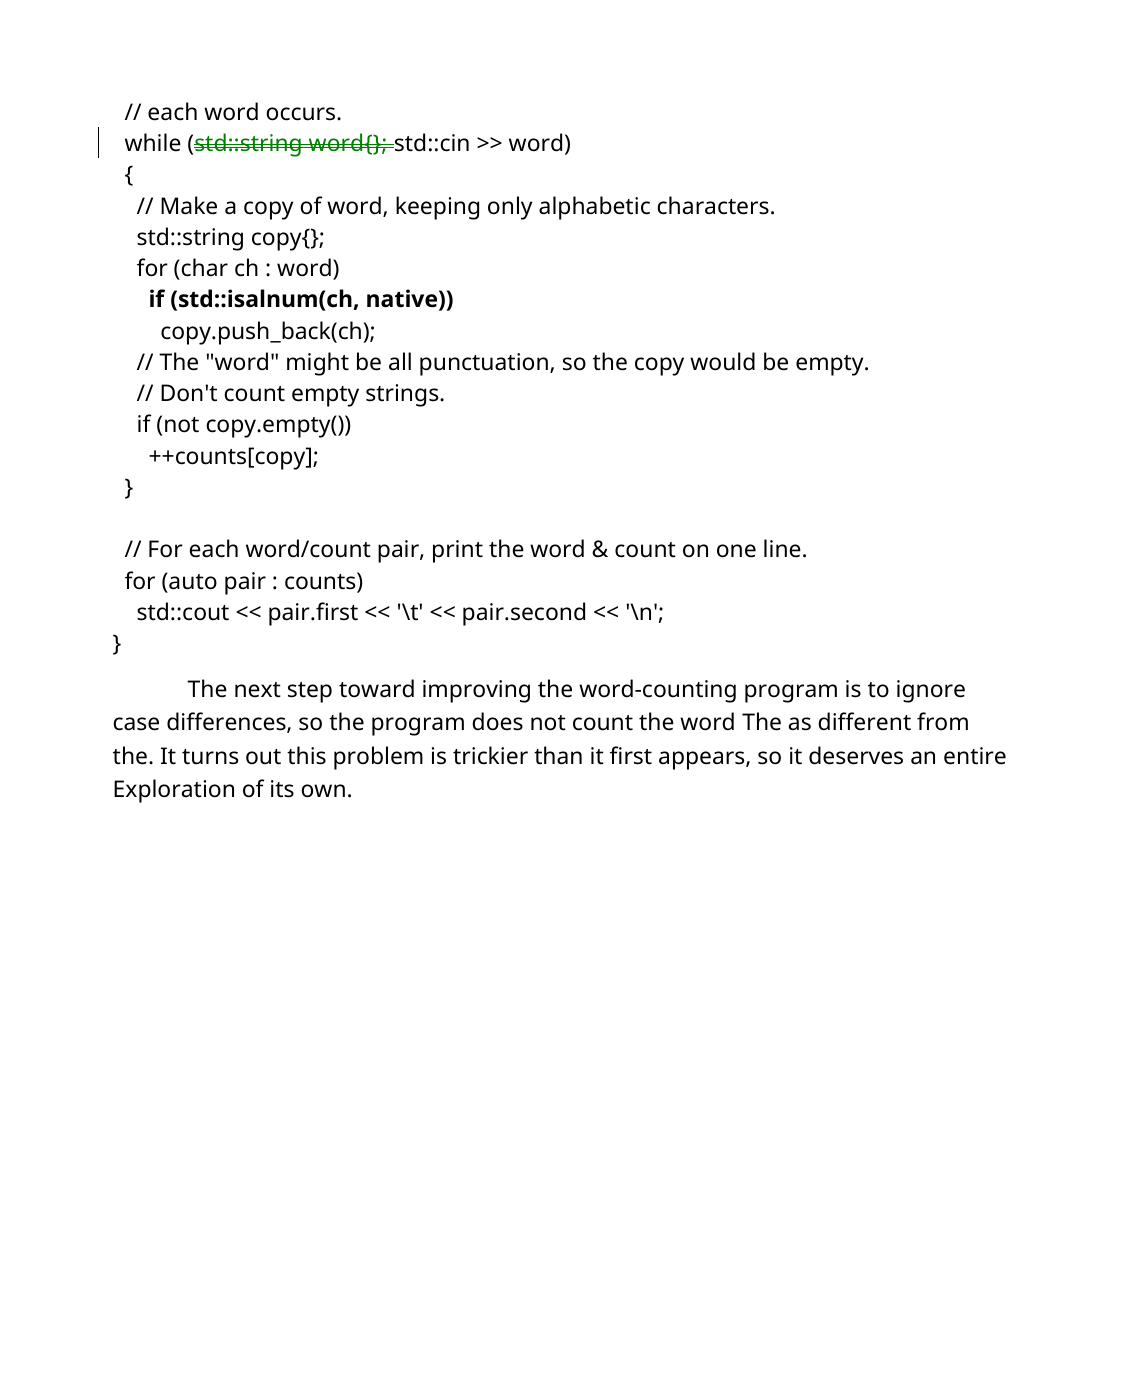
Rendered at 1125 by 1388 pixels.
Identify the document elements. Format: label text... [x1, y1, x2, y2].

text // The "word" might be all punctuation, so the copy would be empty. [112, 346, 1012, 377]
text std::string copy{}; [112, 221, 1012, 252]
text ++counts[copy]; [112, 440, 1012, 471]
text } [112, 627, 1012, 658]
text // Make a copy of word, keeping only alphabetic characters. [112, 190, 1012, 221]
text for (char ch : word) [112, 252, 1012, 283]
text // For each word/count pair, print the word & count on one line. [112, 533, 1012, 565]
text // each word occurs. [112, 96, 1012, 127]
text if (std::isalnum(ch, native)) [112, 283, 1012, 315]
text for (auto pair : counts) [112, 565, 1012, 596]
text { [112, 158, 1012, 190]
text // Don't count empty strings. [112, 377, 1012, 408]
text } [112, 471, 1012, 502]
text while (std::cin >> word) [112, 127, 1012, 158]
text The next step toward improving the word-counting program is to ignore case differences, so the program does not count the word The as different from the. It turns out this problem is trickier than it first appears, so it deserves an entire Exploration of its own. [112, 671, 1012, 804]
text copy.push_back(ch); [112, 315, 1012, 346]
text if (not copy.empty()) [112, 408, 1012, 440]
text std::cout << pair.first << '\t' << pair.second << '\n'; [112, 596, 1012, 627]
